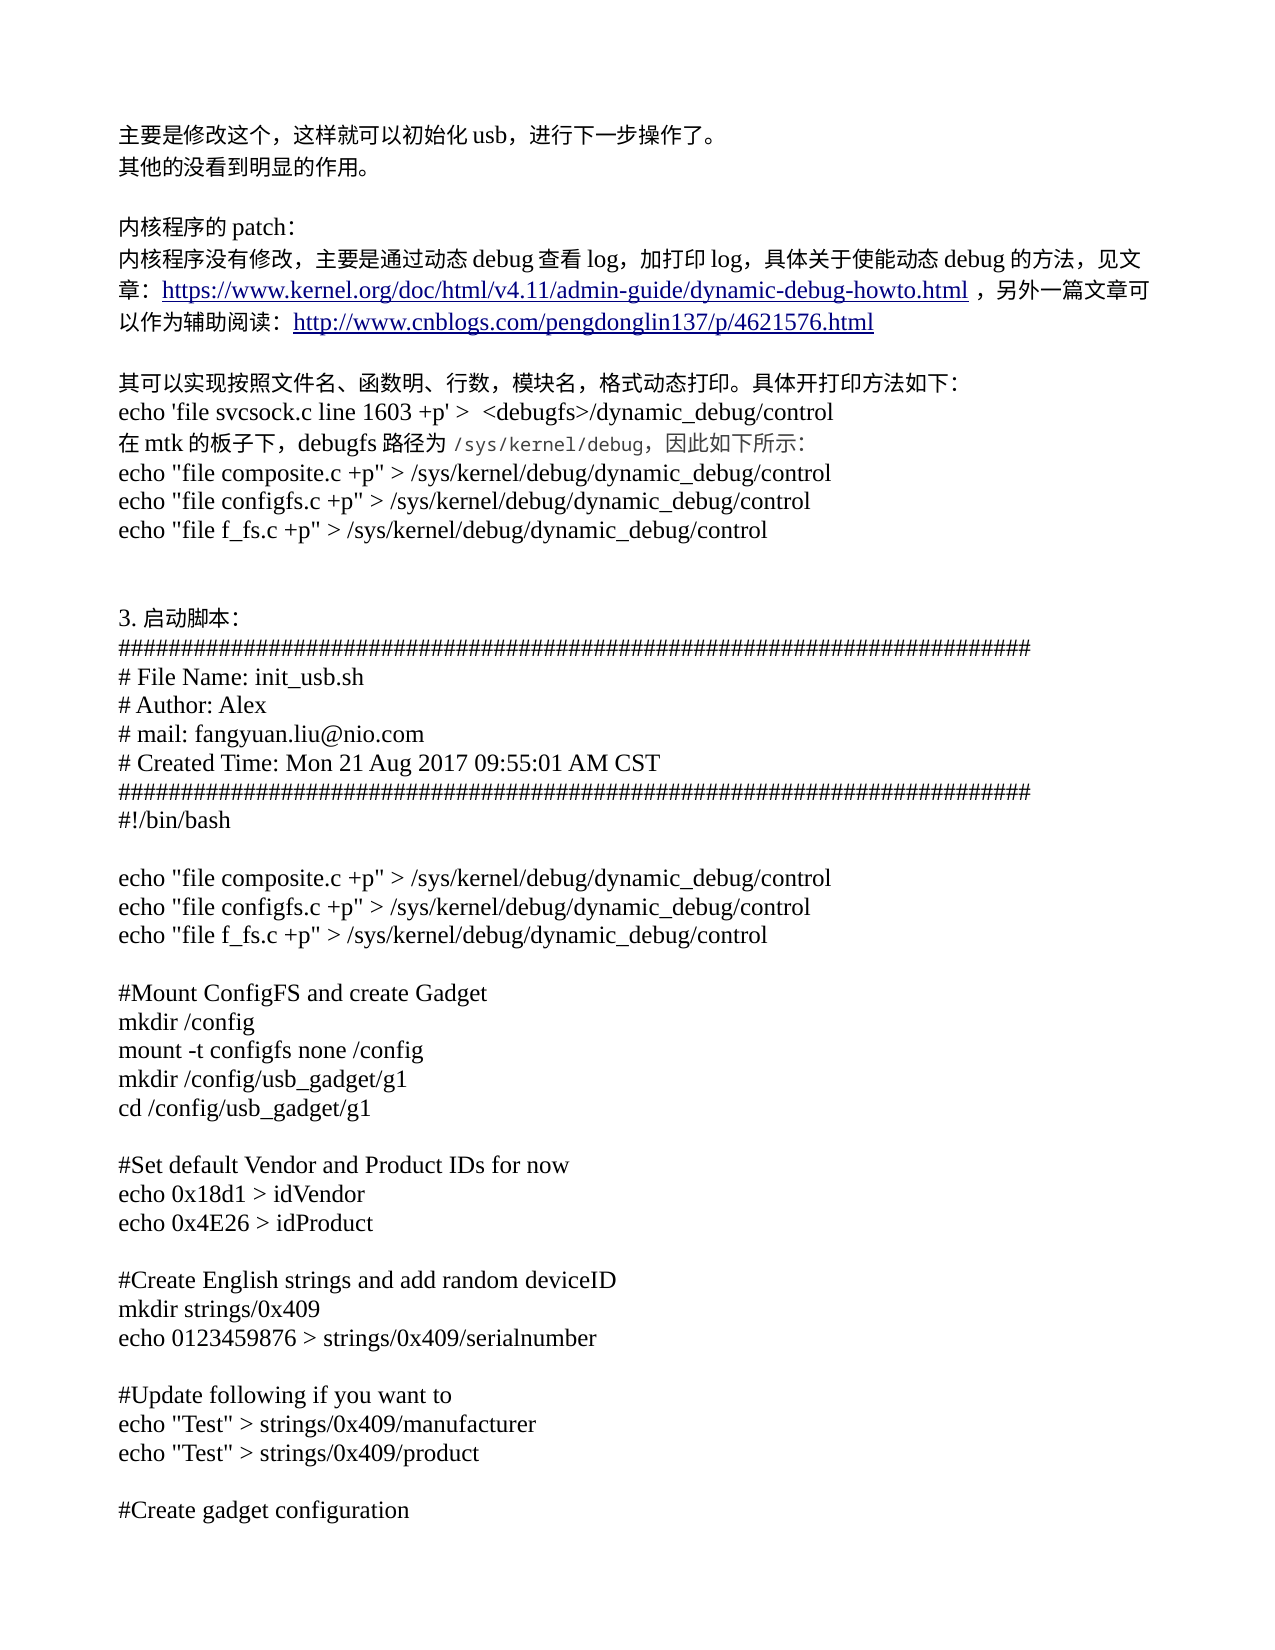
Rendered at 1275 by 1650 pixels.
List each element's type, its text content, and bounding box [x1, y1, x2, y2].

text echo 0x4E26 > idProduct [118, 1208, 1157, 1237]
text echo 'file svcsock.c line 1603 +p' > <debugfs>/dynamic_debug/control [118, 397, 1157, 426]
text echo "file configfs.c +p" > /sys/kernel/debug/dynamic_debug/control [118, 486, 1157, 515]
text echo 0123459876 > strings/0x409/serialnumber [118, 1323, 1157, 1352]
text echo "file configfs.c +p" > /sys/kernel/debug/dynamic_debug/control [118, 892, 1157, 921]
text 其可以实现按照文件名、函数明、行数，模块名，格式动态打印。具体开打印方法如下： [118, 366, 1157, 397]
text 其他的没看到明显的作用。 [118, 150, 1157, 181]
text echo "file f_fs.c +p" > /sys/kernel/debug/dynamic_debug/control [118, 515, 1157, 544]
text mkdir /config/usb_gadget/g1 [118, 1064, 1157, 1093]
text mkdir strings/0x409 [118, 1294, 1157, 1323]
text 在mtk的板子下，debugfs路径为 /sys/kernel/debug，因此如下所示： [118, 426, 1157, 458]
text 3. 启动脚本： [118, 601, 1157, 633]
text echo "file composite.c +p" > /sys/kernel/debug/dynamic_debug/control [118, 863, 1157, 892]
text echo "file composite.c +p" > /sys/kernel/debug/dynamic_debug/control [118, 458, 1157, 486]
text #!/bin/bash [118, 806, 1157, 834]
text 主要是修改这个，这样就可以初始化usb，进行下一步操作了。 [118, 118, 1157, 150]
text # mail: fangyuan.liu@nio.com [118, 719, 1157, 748]
text echo "Test" > strings/0x409/product [118, 1438, 1157, 1467]
text #Create English strings and add random deviceID [118, 1266, 1157, 1294]
text #Create gadget configuration [118, 1496, 1157, 1524]
text #Update following if you want to [118, 1381, 1157, 1409]
text # Created Time: Mon 21 Aug 2017 09:55:01 AM CST [118, 748, 1157, 777]
text echo "file f_fs.c +p" > /sys/kernel/debug/dynamic_debug/control [118, 921, 1157, 949]
text ######################################################################### [118, 777, 1157, 806]
text 内核程序没有修改，主要是通过动态debug查看log，加打印log，具体关于使能动态debug的方法，见文章：https://www.kernel.org/doc/html/v4.11/admin-guide/dynamic-debug-howto.html ，另外一篇文章可以作为辅助阅读：http://www.cnblogs.com/pengdonglin137/p/4621576.html [118, 242, 1157, 337]
text mount -t configfs none /config [118, 1036, 1157, 1064]
text ######################################################################### [118, 633, 1157, 662]
text 内核程序的patch： [118, 210, 1157, 242]
text #Mount ConfigFS and create Gadget [118, 978, 1157, 1007]
text #Set default Vendor and Product IDs for now [118, 1151, 1157, 1179]
text cd /config/usb_gadget/g1 [118, 1093, 1157, 1122]
text echo "Test" > strings/0x409/manufacturer [118, 1409, 1157, 1438]
text mkdir /config [118, 1007, 1157, 1036]
text echo 0x18d1 > idVendor [118, 1179, 1157, 1208]
text # Author: Alex [118, 691, 1157, 719]
text # File Name: init_usb.sh [118, 662, 1157, 691]
